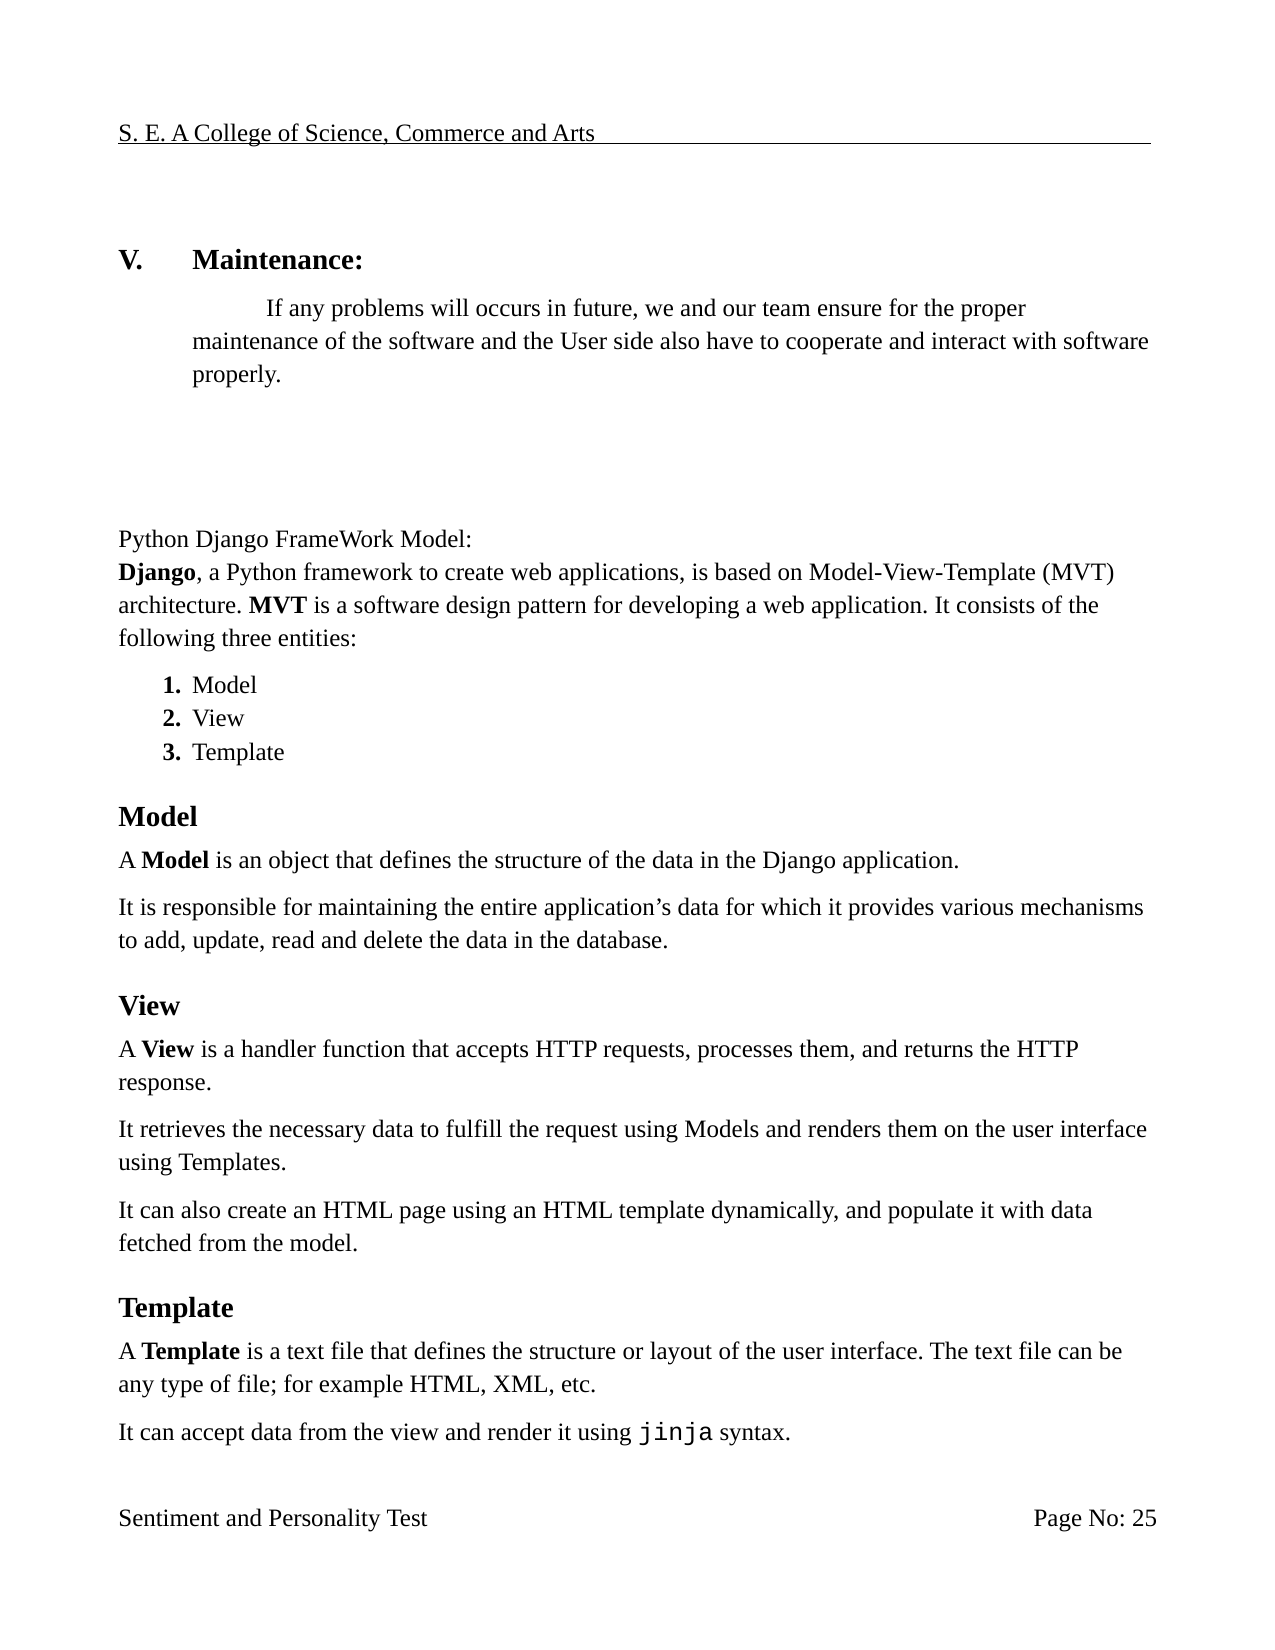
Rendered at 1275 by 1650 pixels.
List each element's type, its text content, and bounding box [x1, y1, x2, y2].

list View [162, 703, 1157, 732]
text Python Django FrameWork Model: [118, 524, 1157, 553]
text If any problems will occurs in future, we and our team ensure for the proper maintenance of the software and the User side also have to cooperate and interact with software properly. [118, 293, 1157, 387]
text It is responsible for maintaining the entire application’s data for which it provides various mechanisms to add, update, read and delete the data in the database. [118, 892, 1157, 954]
subtitle Model [118, 799, 1157, 832]
list Model [162, 671, 1157, 699]
list Template [162, 737, 1157, 765]
text A Template is a text file that defines the structure or layout of the user interface. The text file can be any type of file; for example HTML, XML, etc. [118, 1336, 1157, 1398]
text It can accept data from the view and render it using jinja syntax. [118, 1417, 1157, 1448]
subtitle View [118, 988, 1157, 1021]
text A View is a handler function that accepts HTTP requests, processes them, and returns the HTTP response. [118, 1034, 1157, 1095]
text It can also create an HTML page using an HTML template dynamically, and populate it with data fetched from the model. [118, 1195, 1157, 1257]
text A Model is an object that defines the structure of the data in the Django application. [118, 845, 1157, 873]
text It retrieves the necessary data to fulfill the request using Models and renders them on the user interface using Templates. [118, 1114, 1157, 1176]
subtitle Template [118, 1290, 1157, 1324]
text V. Maintenance: [118, 242, 1157, 276]
text Django, a Python framework to create web applications, is based on Model-View-Template (MVT) architecture. MVT is a software design pattern for developing a web application. It consists of the following three entities: [118, 557, 1157, 652]
